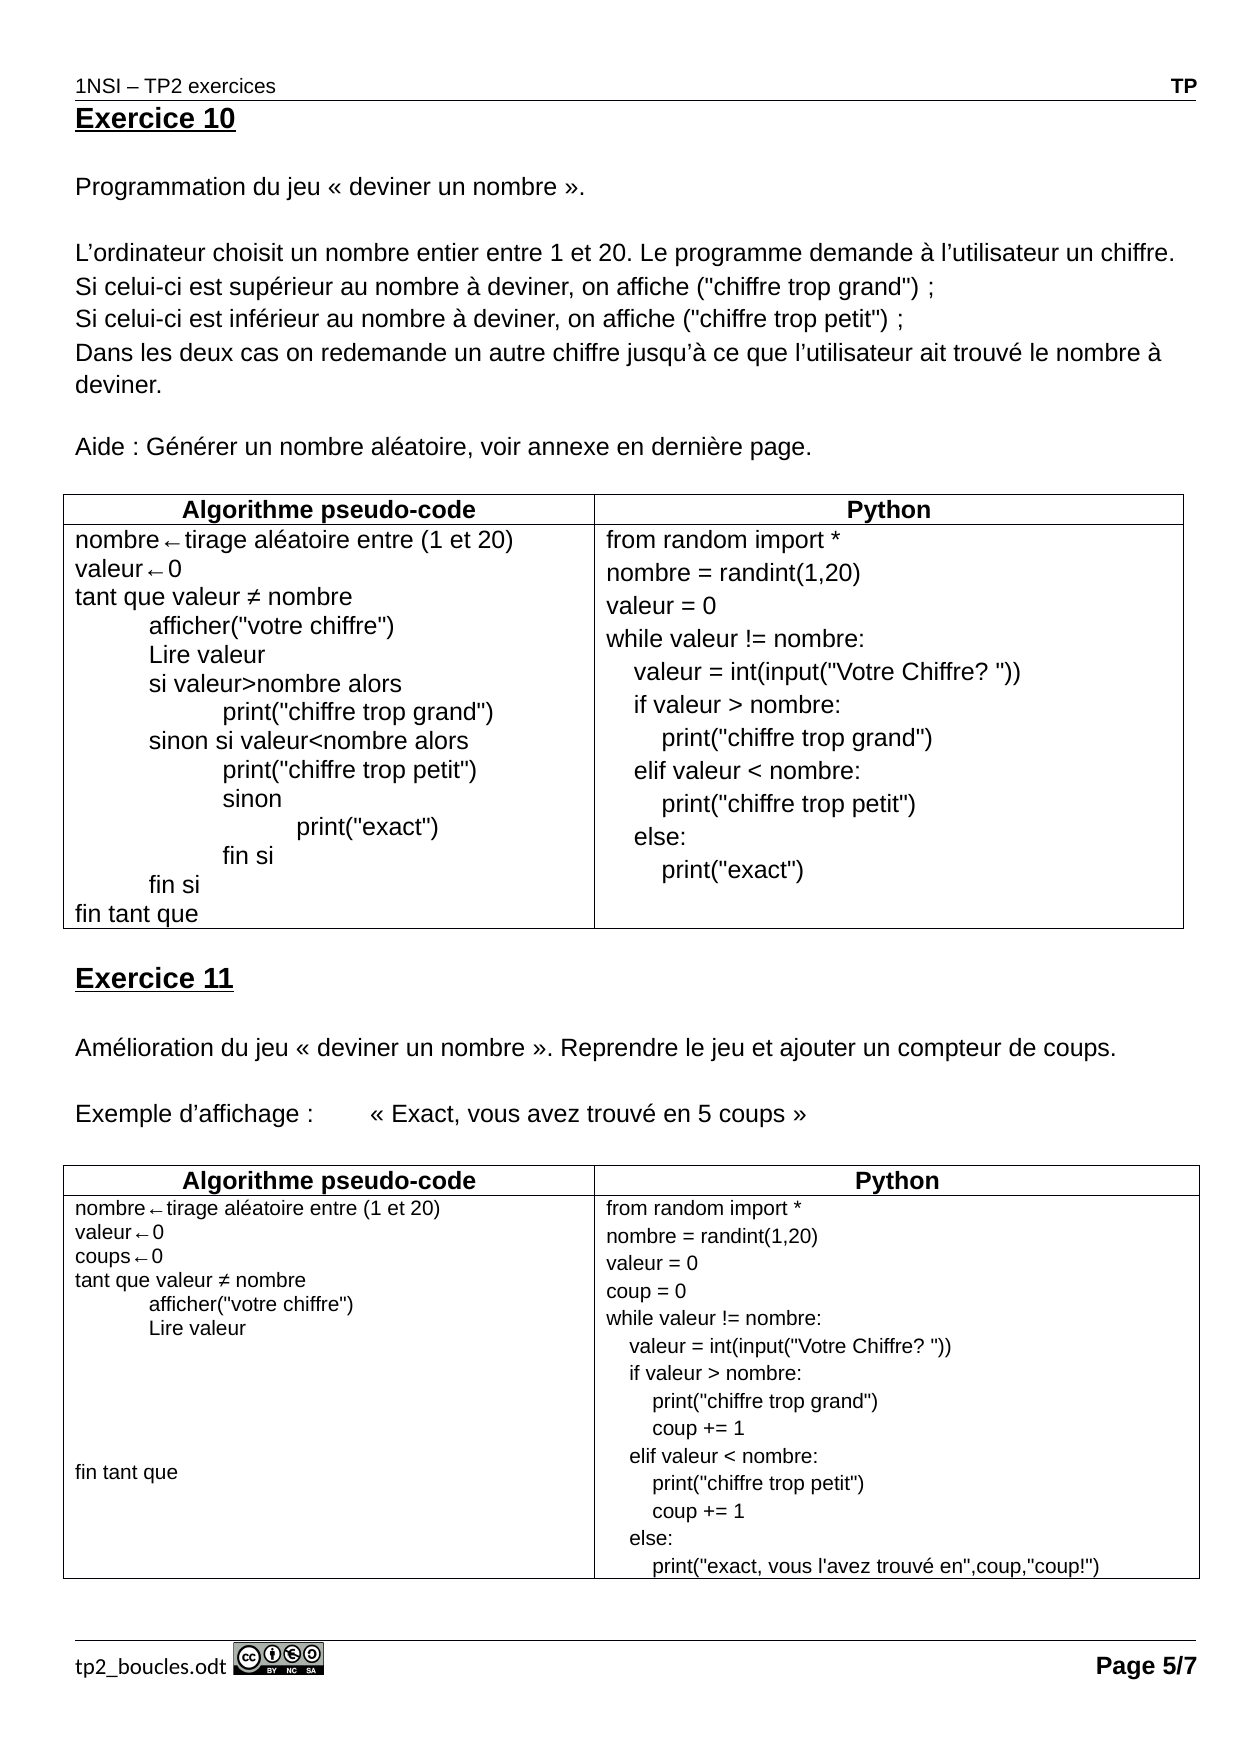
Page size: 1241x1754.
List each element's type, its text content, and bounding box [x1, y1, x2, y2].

text Exercice 10 [75, 101, 1196, 134]
table_cell from random import * nombre = randint(1,20) valeur = 0 while valeur != nombre: valeur = int(input("Votre Chiffre? ")) if valeur > nombre: print("chiffre trop grand") elif valeur < nombre: print("chiffre trop petit") else: print("exact") [595, 525, 1183, 927]
text Exemple d’affichage : « Exact, vous avez trouvé en 5 coups » [75, 1099, 1196, 1128]
text Dans les deux cas on redemande un autre chiffre jusqu’à ce que l’utilisateur ait trouvé le nombre à deviner. [75, 337, 1196, 399]
text Exercice 11 [75, 961, 1196, 995]
table_header Python [595, 1166, 1199, 1195]
table_cell from random import * nombre = randint(1,20) valeur = 0 coup = 0 while valeur != nombre: valeur = int(input("Votre Chiffre? ")) if valeur > nombre: print("chiffre trop grand") coup += 1 elif valeur < nombre: print("chiffre trop petit") coup += 1 else: print("exact, vous l'avez trouvé en",coup,"coup!") [595, 1196, 1199, 1577]
table_header Algorithme pseudo-code [64, 1166, 594, 1195]
table_header Python [595, 495, 1183, 524]
table_cell nombre←tirage aléatoire entre (1 et 20) valeur←0 coups←0 tant que valeur ≠ nombre afficher("votre chiffre") Lire valeur fin tant que [64, 1196, 594, 1577]
table_header Algorithme pseudo-code [64, 495, 594, 524]
text Amélioration du jeu « deviner un nombre ». Reprendre le jeu et ajouter un compteur de coups. [75, 1033, 1196, 1062]
text L’ordinateur choisit un nombre entier entre 1 et 20. Le programme demande à l’utilisateur un chiffre. [75, 238, 1196, 267]
text Si celui-ci est supérieur au nombre à deviner, on affiche ("chiffre trop grand") ; [75, 271, 1196, 300]
text Programmation du jeu « deviner un nombre ». [75, 172, 1196, 201]
text Aide : Générer un nombre aléatoire, voir annexe en dernière page. [75, 432, 1196, 461]
picture [233, 1642, 324, 1675]
table_cell nombre←tirage aléatoire entre (1 et 20) valeur←0 tant que valeur ≠ nombre afficher("votre chiffre") Lire valeur si valeur>nombre alors print("chiffre trop grand") sinon si valeur<nombre alors print("chiffre trop petit") sinon print("exact") fin si fin si fin tant que [64, 525, 594, 927]
text Si celui-ci est inférieur au nombre à deviner, on affiche ("chiffre trop petit") ; [75, 304, 1196, 333]
